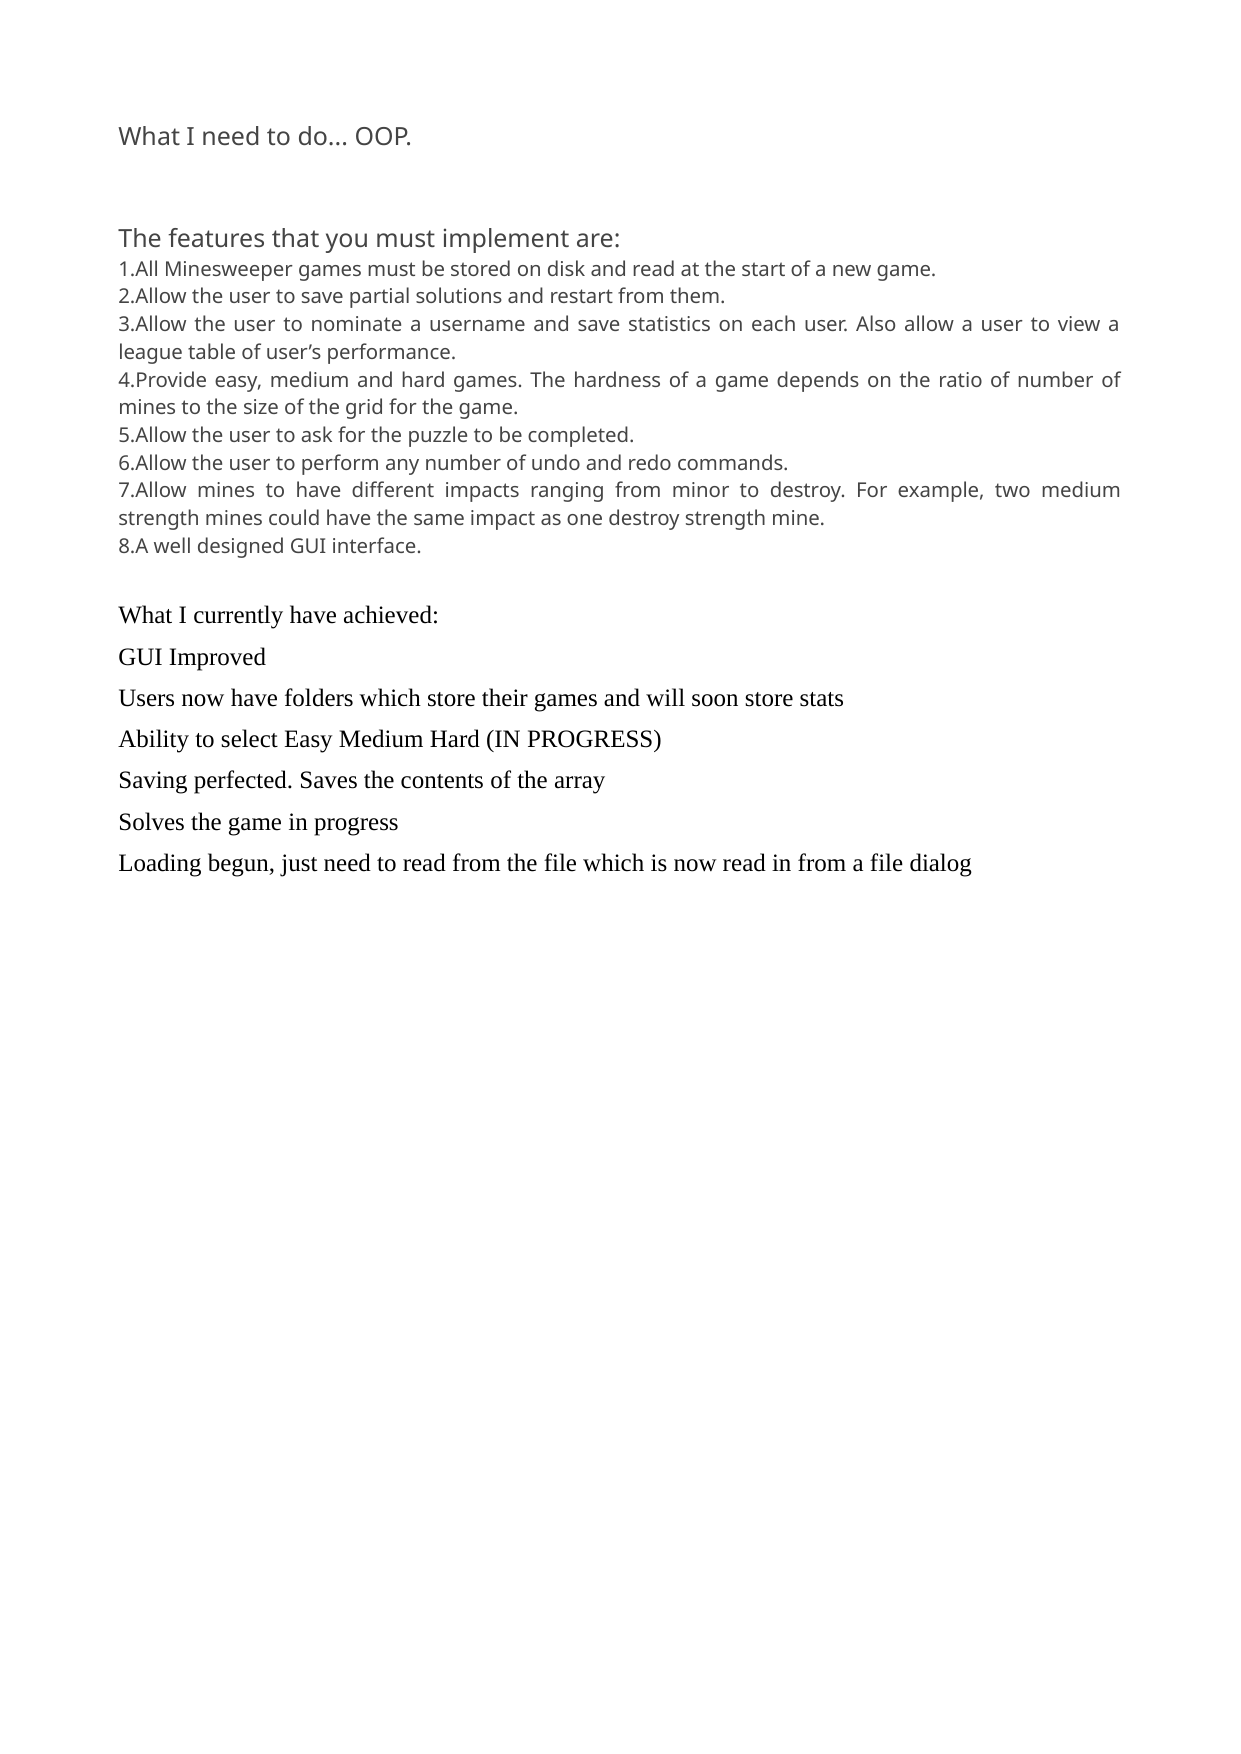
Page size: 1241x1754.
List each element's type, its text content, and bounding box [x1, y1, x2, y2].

text Ability to select Easy Medium Hard (IN PROGRESS) [118, 724, 1122, 753]
list A well designed GUI interface. [118, 531, 1122, 559]
list Allow the user to perform any number of undo and redo commands. [118, 448, 1122, 476]
text Solves the game in progress [118, 807, 1122, 835]
text What I need to do... OOP. [118, 118, 1122, 152]
list Allow the user to save partial solutions and restart from them. [118, 282, 1122, 310]
list Provide easy, medium and hard games. The hardness of a game depends on the ratio of number of mines to the size of the grid for the game. [118, 365, 1122, 421]
text Loading begun, just need to read from the file which is now read in from a file dialog [118, 848, 1122, 905]
text GUI Improved [118, 642, 1122, 670]
list Allow the user to nominate a username and save statistics on each user. Also allow a user to view a league table of user’s performance. [118, 310, 1122, 365]
text The features that you must implement are: [118, 220, 1122, 254]
text Saving perfected. Saves the contents of the array [118, 765, 1122, 794]
list All Minesweeper games must be stored on disk and read at the start of a new game. [118, 254, 1122, 282]
list Allow mines to have different impacts ranging from minor to destroy. For example, two medium strength mines could have the same impact as one destroy strength mine. [118, 476, 1122, 531]
list Allow the user to ask for the puzzle to be completed. [118, 421, 1122, 448]
text What I currently have achieved: [118, 600, 1122, 629]
text Users now have folders which store their games and will soon store stats [118, 683, 1122, 712]
